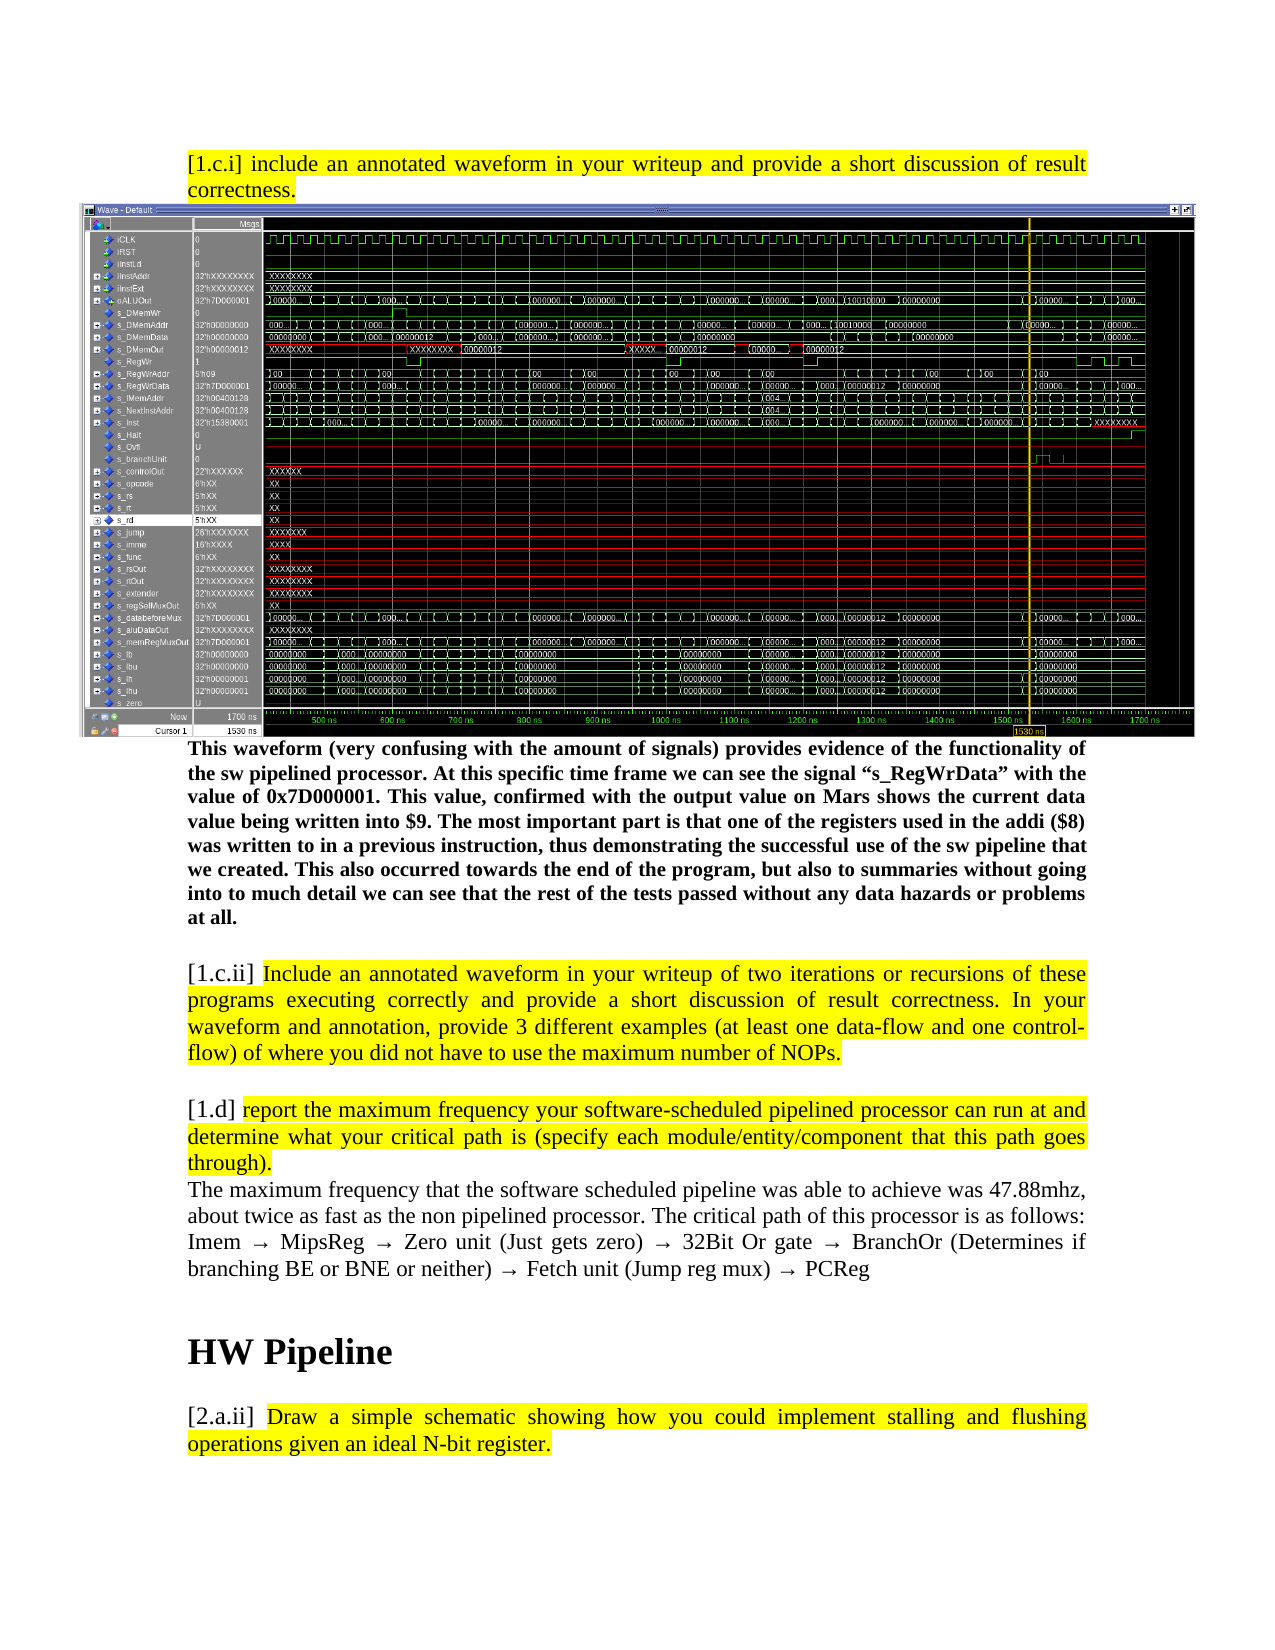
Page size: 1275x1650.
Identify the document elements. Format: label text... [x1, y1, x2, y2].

picture [79, 203, 1196, 737]
subtitle HW Pipeline [187, 1329, 1087, 1372]
text The maximum frequency that the software scheduled pipeline was able to achieve was 47.88mhz, about twice as fast as the non pipelined processor. The critical path of this processor is as follows: [187, 1176, 1087, 1228]
text [1.d] report the maximum frequency your software-scheduled pipelined processor can run at and determine what your critical path is (specify each module/entity/component that this path goes through). [187, 1094, 1087, 1176]
text [2.a.ii] Draw a simple schematic showing how you could implement stalling and flushing operations given an ideal N-bit register. [187, 1401, 1087, 1456]
text This waveform (very confusing with the amount of signals) provides evidence of the functionality of the sw pipelined processor. At this specific time frame we can see the signal “s_RegWrData” with the value of 0x7D000001. This value, confirmed with the output value on Mars shows the current data value being written into $9. The most important part is that one of the registers used in the addi ($8) was written to in a previous instruction, thus demonstrating the successful use of the sw pipeline that we created. This also occurred towards the end of the program, but also to summaries without going into to much detail we can see that the rest of the tests passed without any data hazards or problems at all. [187, 737, 1087, 929]
text Imem → MipsReg → Zero unit (Just gets zero) → 32Bit Or gate → BranchOr (Determines if branching BE or BNE or neither) → Fetch unit (Jump reg mux) → PCReg [187, 1228, 1087, 1281]
text [1.c.i] include an annotated waveform in your writeup and provide a short discussion of result correctness. [187, 150, 1087, 203]
text [1.c.ii] Include an annotated waveform in your writeup of two iterations or recursions of these programs executing correctly and provide a short discussion of result correctness. In your waveform and annotation, provide 3 different examples (at least one data-flow and one control-flow) of where you did not have to use the maximum number of NOPs. [187, 958, 1087, 1065]
